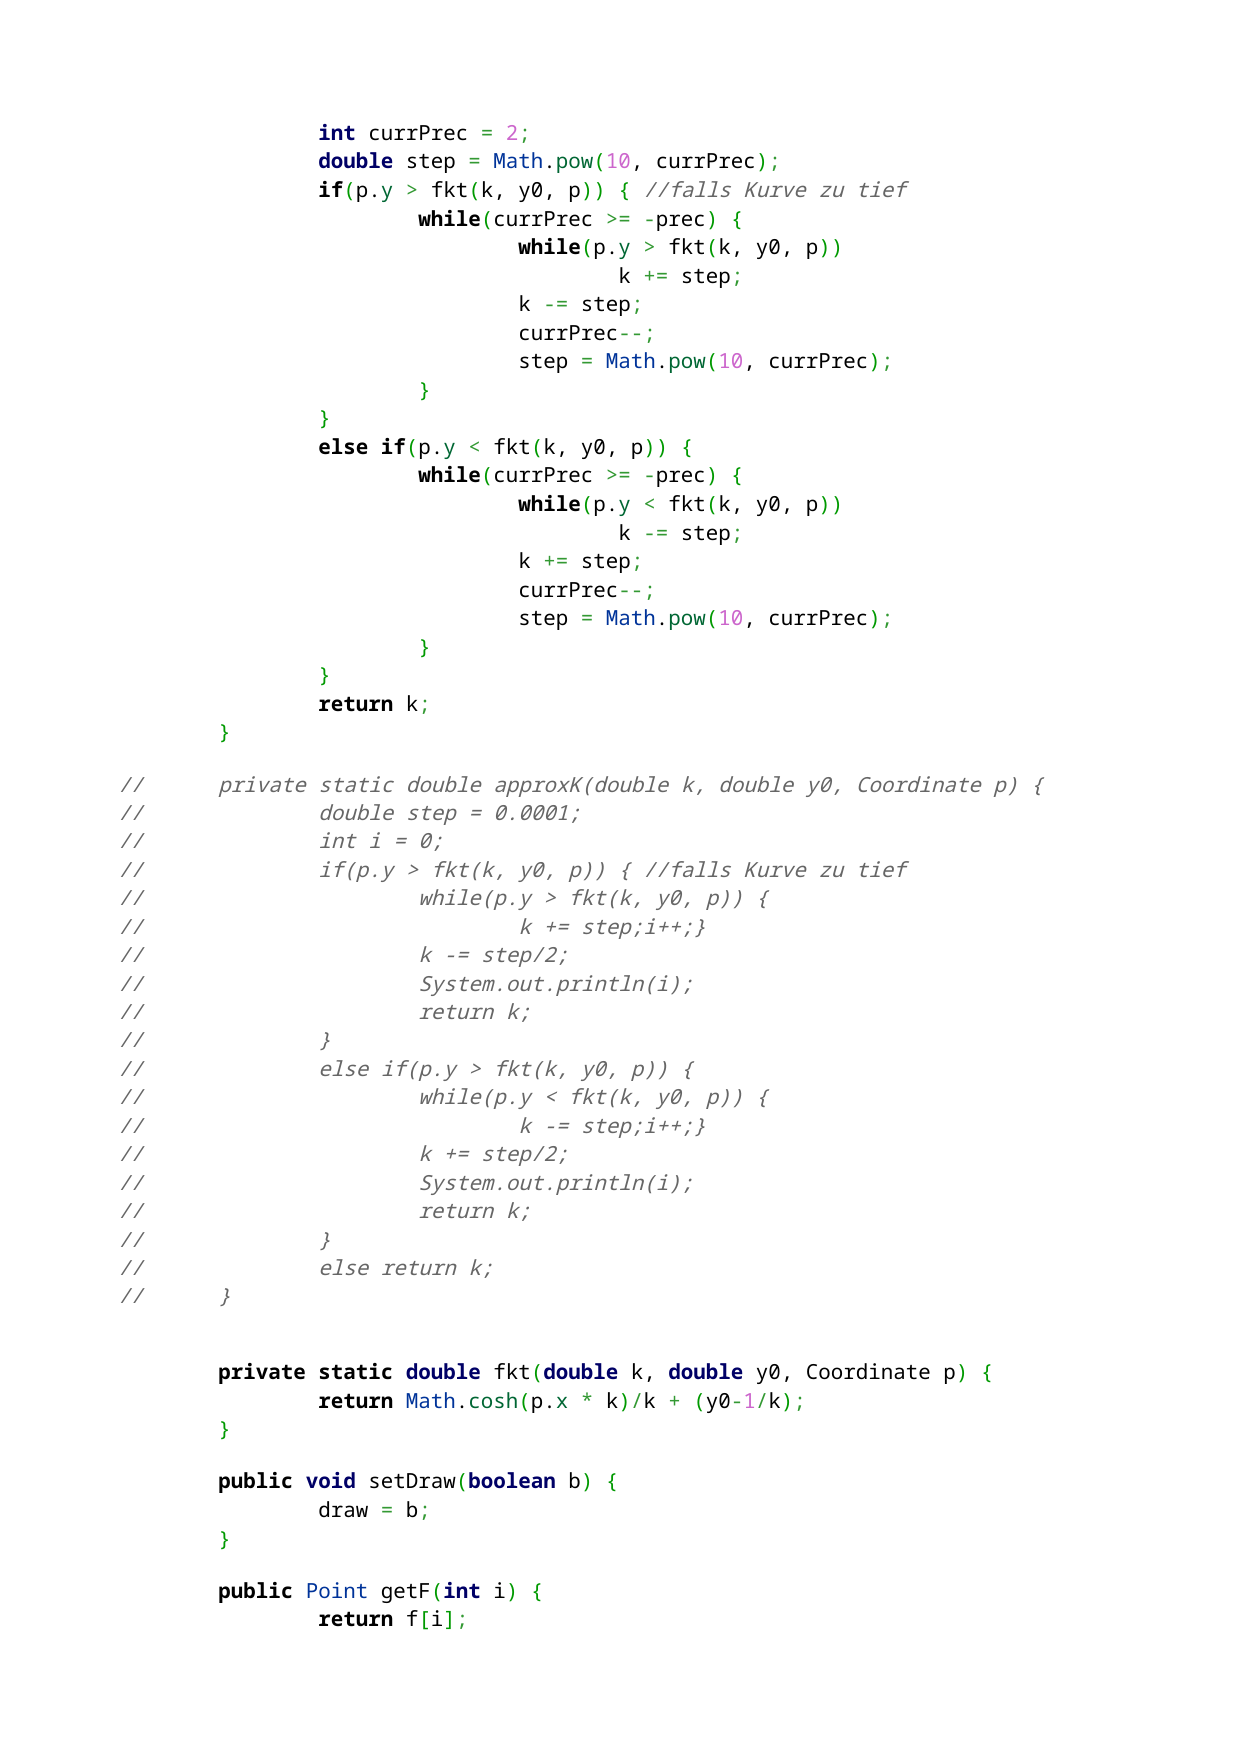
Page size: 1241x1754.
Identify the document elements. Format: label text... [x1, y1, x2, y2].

text k -= step; [118, 518, 1122, 546]
text // int i = 0; [118, 827, 1122, 855]
text currPrec--; [118, 318, 1122, 346]
text } [118, 1414, 1122, 1443]
text // return k; [118, 1196, 1122, 1225]
text // System.out.println(i); [118, 1168, 1122, 1196]
text } [118, 660, 1122, 689]
text currPrec--; [118, 575, 1122, 603]
text // k -= step;i++;} [118, 1111, 1122, 1139]
text // double step = 0.0001; [118, 798, 1122, 827]
text while(p.y > fkt(k, y0, p)) [118, 232, 1122, 261]
text // return k; [118, 997, 1122, 1026]
text // else if(p.y > fkt(k, y0, p)) { [118, 1054, 1122, 1082]
text private static double fkt(double k, double y0, Coordinate p) { [118, 1357, 1122, 1386]
text return k; [118, 689, 1122, 717]
text return f[i]; [118, 1604, 1122, 1633]
text } [118, 717, 1122, 746]
text // while(p.y < fkt(k, y0, p)) { [118, 1082, 1122, 1111]
text while(p.y < fkt(k, y0, p)) [118, 489, 1122, 518]
text // k -= step/2; [118, 940, 1122, 969]
text k -= step; [118, 289, 1122, 318]
text public void setDraw(boolean b) { [118, 1467, 1122, 1495]
text // } [118, 1282, 1122, 1310]
text public Point getF(int i) { [118, 1576, 1122, 1604]
text while(currPrec >= -prec) { [118, 204, 1122, 232]
text while(currPrec >= -prec) { [118, 461, 1122, 489]
text } [118, 1524, 1122, 1552]
text } [118, 375, 1122, 403]
text k += step; [118, 261, 1122, 289]
text // k += step/2; [118, 1139, 1122, 1168]
text double step = Math.pow(10, currPrec); [118, 147, 1122, 175]
text // if(p.y > fkt(k, y0, p)) { //falls Kurve zu tief [118, 855, 1122, 883]
text // k += step;i++;} [118, 912, 1122, 940]
text // System.out.println(i); [118, 969, 1122, 997]
text step = Math.pow(10, currPrec); [118, 346, 1122, 375]
text step = Math.pow(10, currPrec); [118, 603, 1122, 632]
text // while(p.y > fkt(k, y0, p)) { [118, 883, 1122, 912]
text // } [118, 1026, 1122, 1054]
text if(p.y > fkt(k, y0, p)) { //falls Kurve zu tief [118, 175, 1122, 204]
text } [118, 632, 1122, 660]
text } [118, 403, 1122, 432]
text else if(p.y < fkt(k, y0, p)) { [118, 432, 1122, 461]
text int currPrec = 2; [118, 118, 1122, 147]
text k += step; [118, 546, 1122, 575]
text // private static double approxK(double k, double y0, Coordinate p) { [118, 770, 1122, 798]
text return Math.cosh(p.x * k)/k + (y0-1/k); [118, 1386, 1122, 1414]
text // else return k; [118, 1253, 1122, 1282]
text draw = b; [118, 1495, 1122, 1524]
text // } [118, 1225, 1122, 1253]
